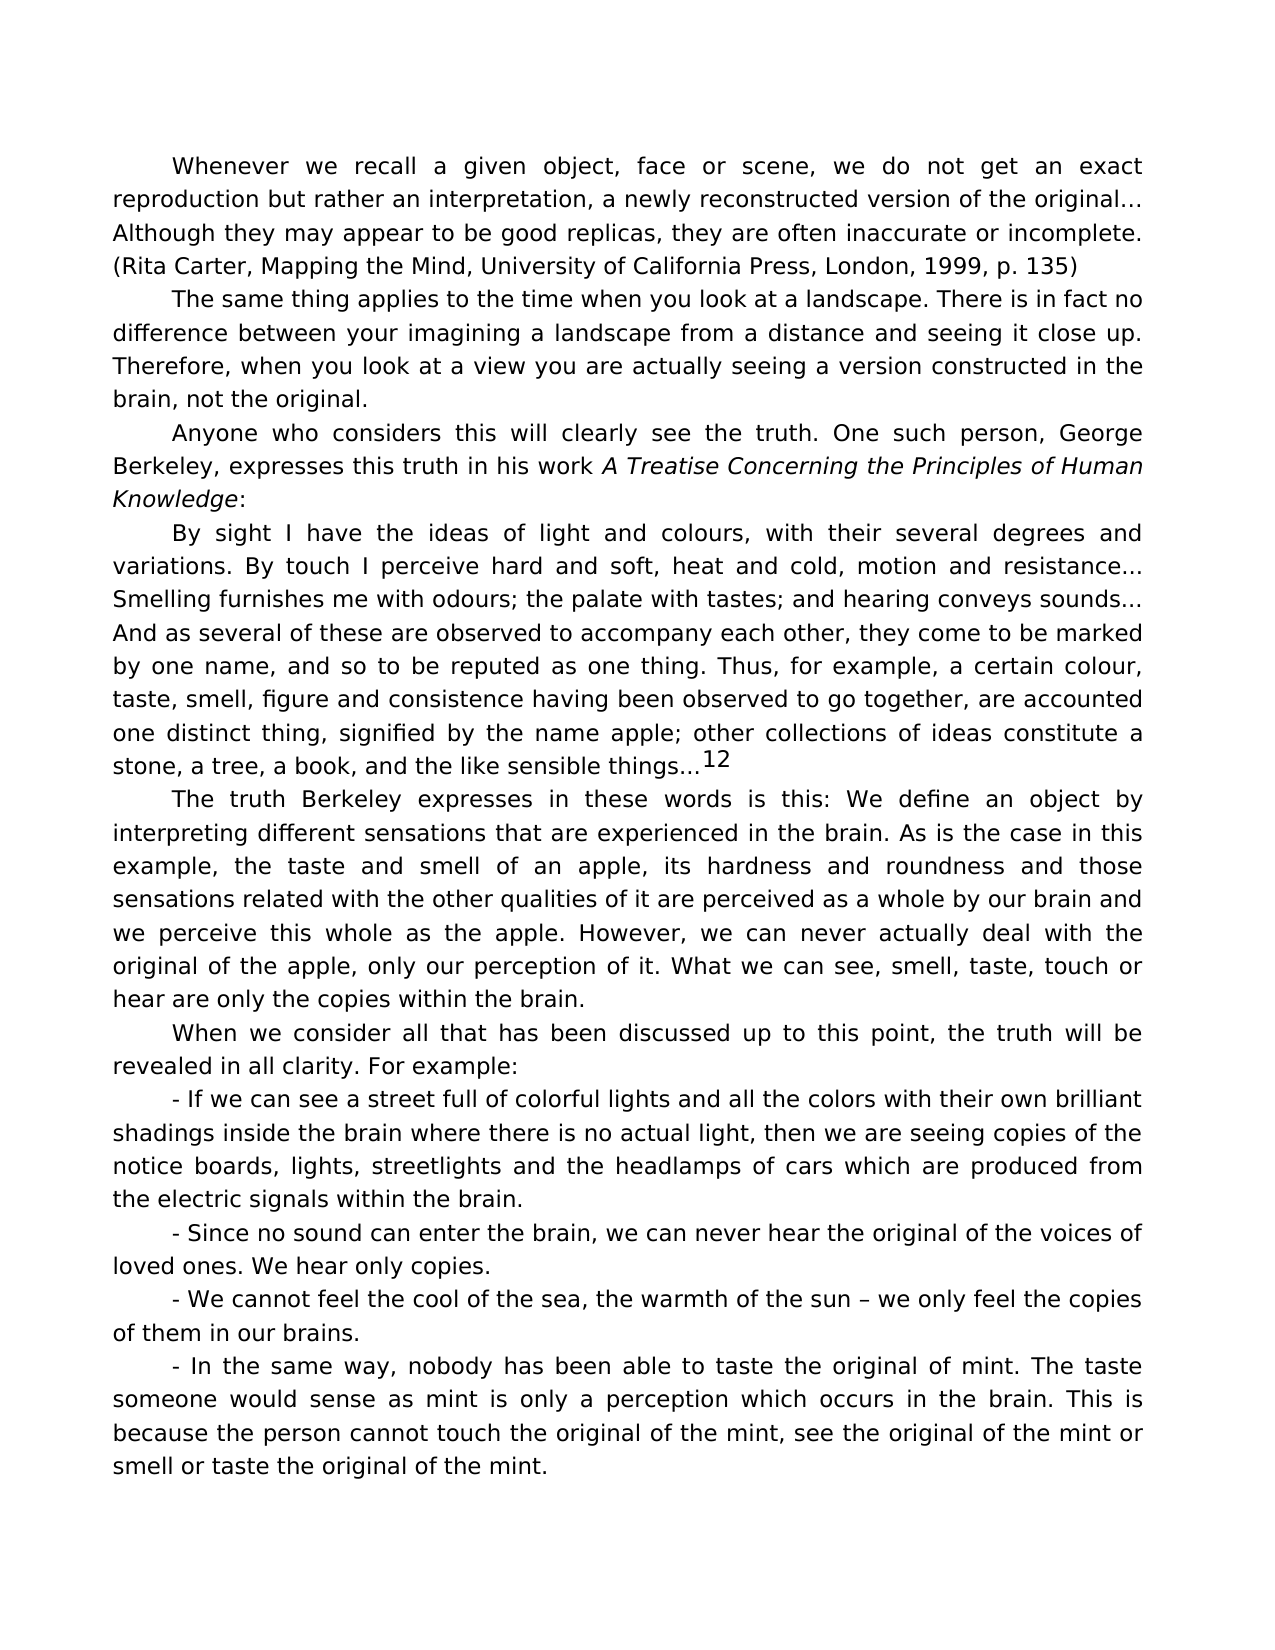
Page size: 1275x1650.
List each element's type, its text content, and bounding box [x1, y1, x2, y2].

text - In the same way, nobody has been able to taste the original of mint. The taste someone would sense as mint is only a perception which occurs in the brain. This is because the person cannot touch the original of the mint, see the original of the mint or smell or taste the original of the mint. [112, 1348, 1145, 1481]
text - If we can see a street full of colorful lights and all the colors with their own brilliant shadings inside the brain where there is no actual light, then we are seeing copies of the notice boards, lights, streetlights and the headlamps of cars which are produced from the electric signals within the brain. [112, 1081, 1145, 1214]
text When we consider all that has been discussed up to this point, the truth will be revealed in all clarity. For example: [112, 1014, 1145, 1081]
text The same thing applies to the time when you look at a landscape. There is in fact no difference between your imagining a landscape from a distance and seeing it close up. Therefore, when you look at a view you are actually seeing a version constructed in the brain, not the original. [112, 281, 1145, 414]
text Whenever we recall a given object, face or scene, we do not get an exact reproduction but rather an interpretation, a newly reconstructed version of the original… Although they may appear to be good replicas, they are often inaccurate or incomplete. (Rita Carter, Mapping the Mind, University of California Press, London, 1999, p. 135) [112, 148, 1145, 281]
text The truth Berkeley expresses in these words is this: We define an object by interpreting different sensations that are experienced in the brain. As is the case in this example, the taste and smell of an apple, its hardness and roundness and those sensations related with the other qualities of it are perceived as a whole by our brain and we perceive this whole as the apple. However, we can never actually deal with the original of the apple, only our perception of it. What we can see, smell, taste, touch or hear are only the copies within the brain. [112, 781, 1145, 1014]
text - We cannot feel the cool of the sea, the warmth of the sun – we only feel the copies of them in our brains. [112, 1281, 1145, 1348]
text - Since no sound can enter the brain, we can never hear the original of the voices of loved ones. We hear only copies. [112, 1214, 1145, 1281]
text By sight I have the ideas of light and colours, with their several degrees and variations. By touch I perceive hard and soft, heat and cold, motion and resistance... Smelling furnishes me with odours; the palate with tastes; and hearing conveys sounds... And as several of these are observed to accompany each other, they come to be marked by one name, and so to be reputed as one thing. Thus, for example, a certain colour, taste, smell, figure and consistence having been observed to go together, are accounted one distinct thing, signified by the name apple; other collections of ideas constitute a stone, a tree, a book, and the like sensible things...12 [112, 514, 1145, 781]
text Anyone who considers this will clearly see the truth. One such person, George Berkeley, expresses this truth in his work A Treatise Concerning the Principles of Human Knowledge: [112, 414, 1145, 514]
